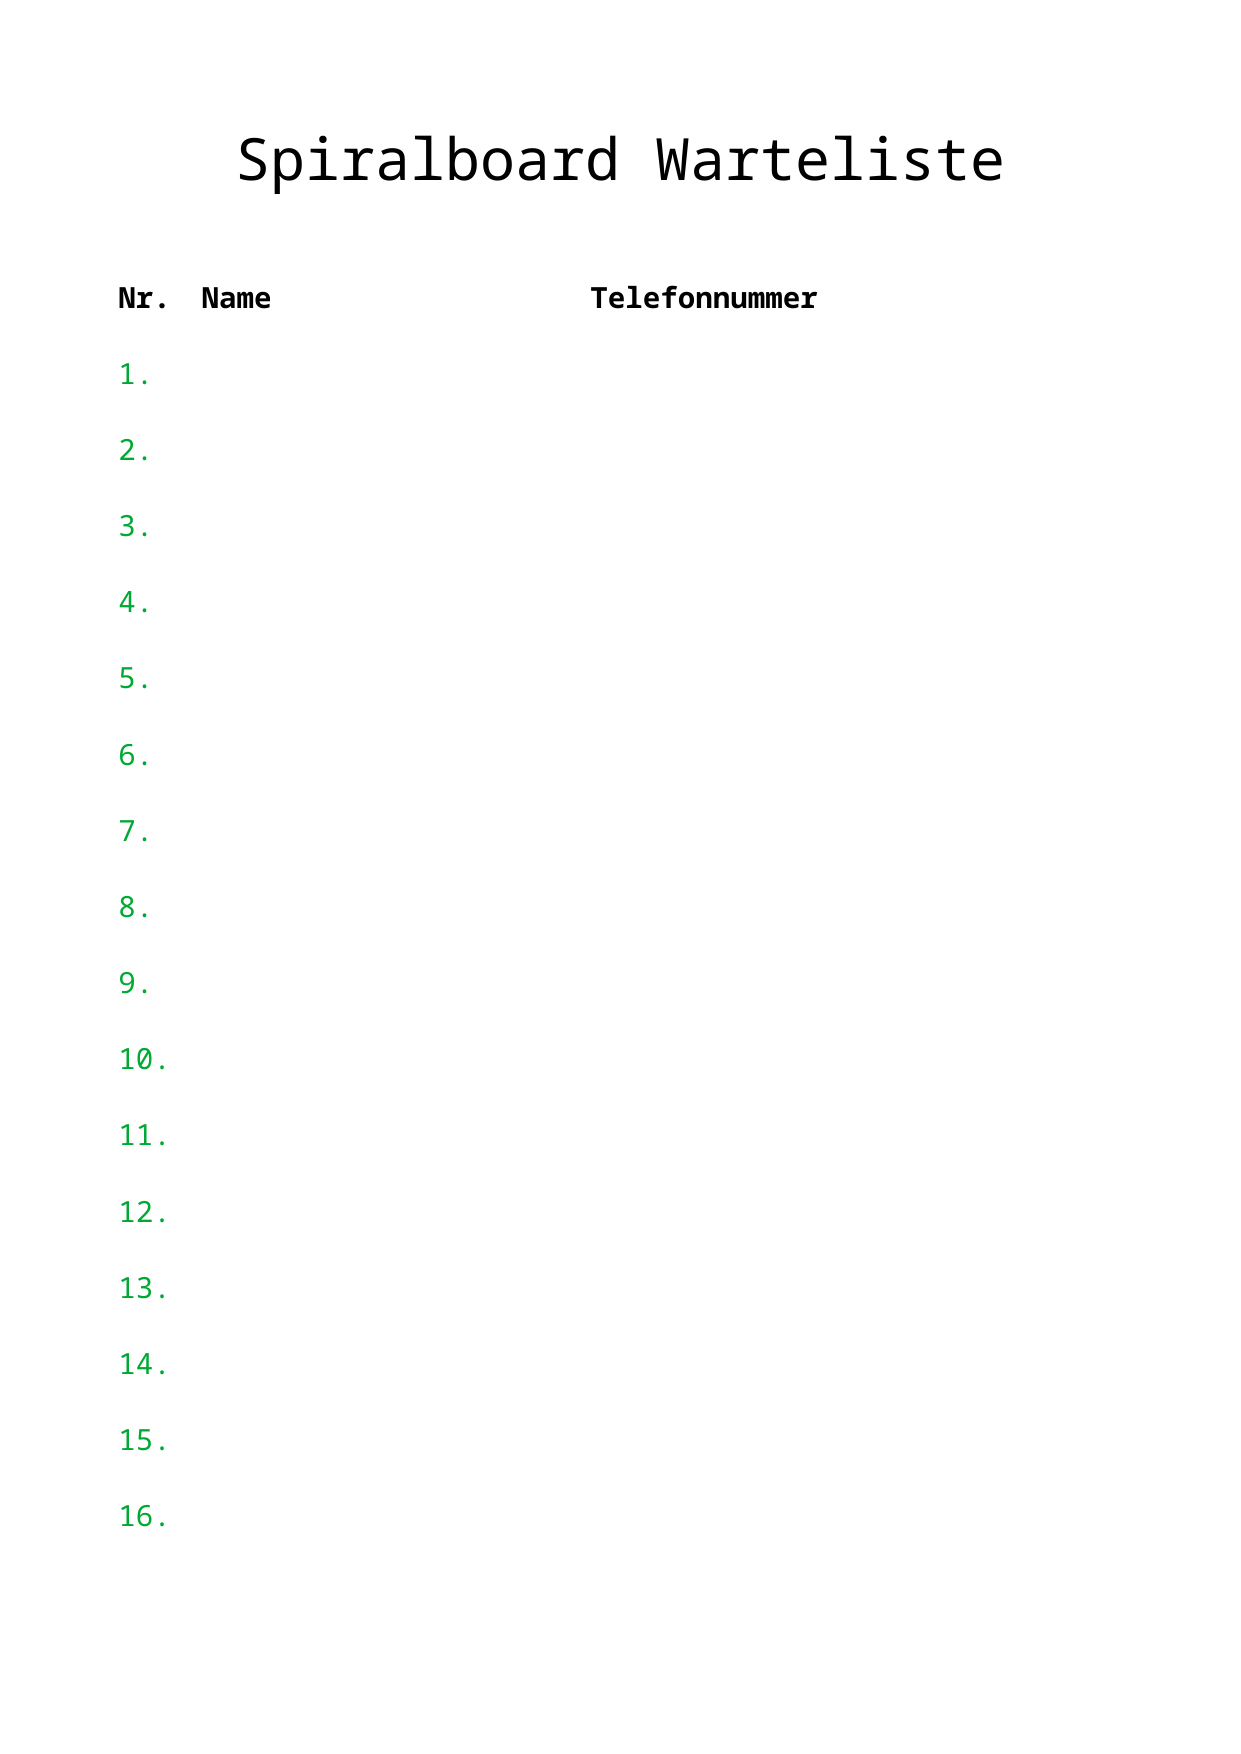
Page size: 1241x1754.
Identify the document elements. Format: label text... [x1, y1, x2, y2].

table_header Telefonnummer [590, 277, 1122, 353]
table_cell 1. [118, 353, 201, 429]
table_cell 12. [118, 1191, 201, 1267]
table_cell [590, 1343, 1122, 1419]
table_cell 2. [118, 429, 201, 506]
table_cell [201, 1419, 590, 1495]
table_cell 15. [118, 1419, 201, 1495]
table_cell [590, 658, 1122, 734]
table_cell [590, 734, 1122, 810]
table_cell 5. [118, 658, 201, 734]
table_cell [590, 1495, 1122, 1572]
table_cell [201, 429, 590, 506]
table_cell [201, 1191, 590, 1267]
table_cell [590, 886, 1122, 962]
table_cell 3. [118, 506, 201, 582]
table_cell [201, 963, 590, 1038]
table_cell [590, 1267, 1122, 1343]
table_cell 6. [118, 734, 201, 810]
table_cell 8. [118, 886, 201, 962]
table_header Name [201, 277, 590, 353]
table_cell 4. [118, 582, 201, 658]
table_cell [201, 1495, 590, 1572]
table_cell [201, 1115, 590, 1191]
table_cell [201, 506, 590, 582]
table_cell [201, 1039, 590, 1115]
table_cell [590, 1419, 1122, 1495]
table_cell 11. [118, 1115, 201, 1191]
table_cell [590, 963, 1122, 1038]
table_cell [590, 429, 1122, 506]
table_cell 14. [118, 1343, 201, 1419]
table_cell [590, 1191, 1122, 1267]
table_cell [201, 658, 590, 734]
table_cell [201, 1343, 590, 1419]
table_cell [201, 353, 590, 429]
table_cell [201, 582, 590, 658]
table_cell [590, 810, 1122, 886]
table_cell 16. [118, 1495, 201, 1572]
table_cell [590, 582, 1122, 658]
text Spiralboard Warteliste [118, 118, 1122, 277]
table_cell [201, 1267, 590, 1343]
table_cell 9. [118, 963, 201, 1038]
table_cell [590, 1039, 1122, 1115]
table_cell 7. [118, 810, 201, 886]
table_cell [590, 1115, 1122, 1191]
table_cell [201, 886, 590, 962]
table_header Nr. [118, 277, 201, 353]
table_cell [590, 353, 1122, 429]
table_cell [201, 734, 590, 810]
table_cell [201, 810, 590, 886]
table_cell 13. [118, 1267, 201, 1343]
table_cell [590, 506, 1122, 582]
table_cell 10. [118, 1039, 201, 1115]
